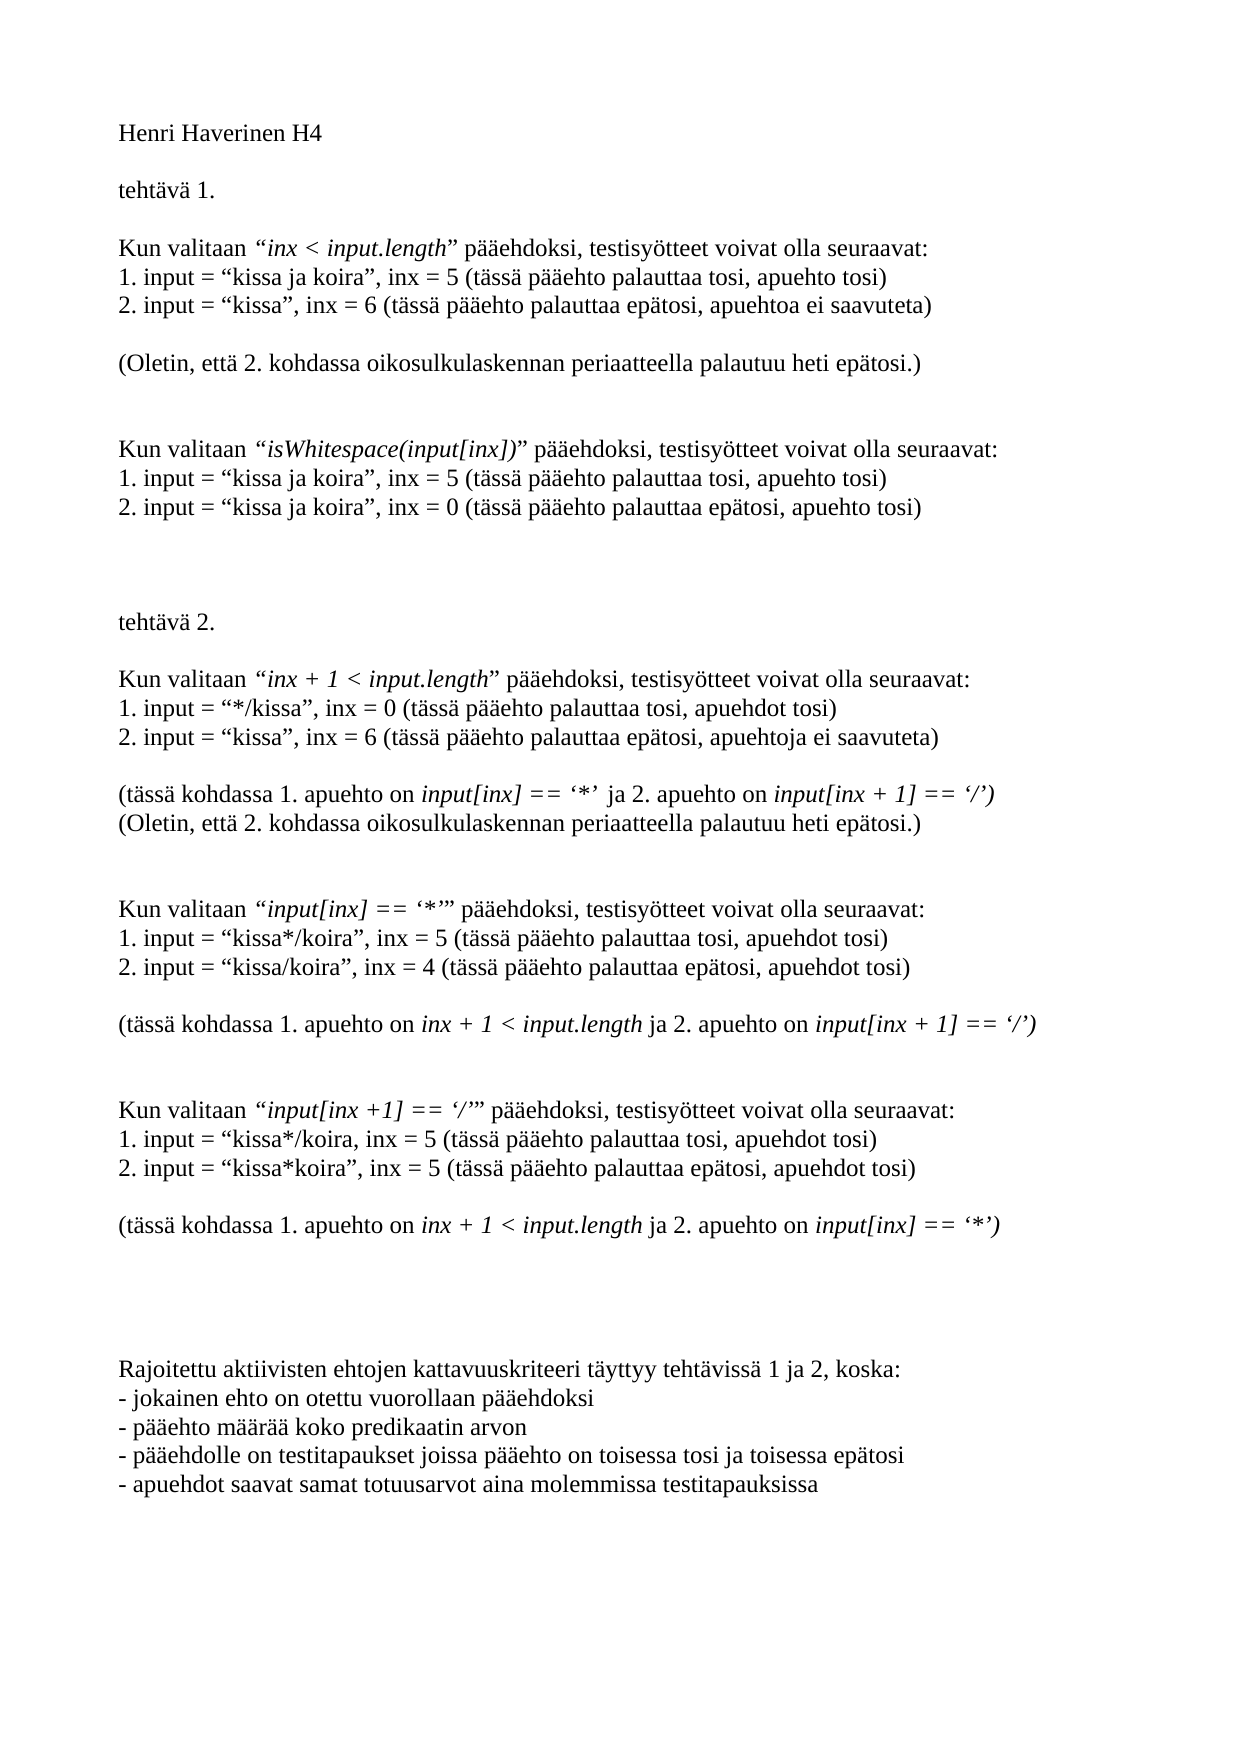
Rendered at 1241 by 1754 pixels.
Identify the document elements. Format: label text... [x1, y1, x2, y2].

text Kun valitaan “input[inx +1] == ‘/’” pääehdoksi, testisyötteet voivat olla seuraavat: [118, 1096, 1122, 1124]
text 1. input = “kissa ja koira”, inx = 5 (tässä pääehto palauttaa tosi, apuehto tosi) [118, 463, 1122, 492]
text 1. input = “kissa*/koira”, inx = 5 (tässä pääehto palauttaa tosi, apuehdot tosi) [118, 923, 1122, 952]
text (tässä kohdassa 1. apuehto on inx + 1 < input.length ja 2. apuehto on input[inx] == ‘*’) [118, 1211, 1122, 1239]
text tehtävä 1. [118, 176, 1122, 204]
text Kun valitaan “inx + 1 < input.length” pääehdoksi, testisyötteet voivat olla seuraavat: [118, 664, 1122, 693]
text - apuehdot saavat samat totuusarvot aina molemmissa testitapauksissa [118, 1469, 1122, 1498]
text Rajoitettu aktiivisten ehtojen kattavuuskriteeri täyttyy tehtävissä 1 ja 2, koska: [118, 1354, 1122, 1383]
text 1. input = “kissa ja koira”, inx = 5 (tässä pääehto palauttaa tosi, apuehto tosi) [118, 262, 1122, 291]
text Kun valitaan “inx < input.length” pääehdoksi, testisyötteet voivat olla seuraavat: [118, 233, 1122, 262]
text Kun valitaan “isWhitespace(input[inx])” pääehdoksi, testisyötteet voivat olla seuraavat: [118, 434, 1122, 463]
text 1. input = “kissa*/koira, inx = 5 (tässä pääehto palauttaa tosi, apuehdot tosi) [118, 1124, 1122, 1153]
text - jokainen ehto on otettu vuorollaan pääehdoksi [118, 1383, 1122, 1412]
text (tässä kohdassa 1. apuehto on inx + 1 < input.length ja 2. apuehto on input[inx + 1] == ‘/’) [118, 1009, 1122, 1038]
text (Oletin, että 2. kohdassa oikosulkulaskennan periaatteella palautuu heti epätosi.) [118, 348, 1122, 377]
text (tässä kohdassa 1. apuehto on input[inx] == ‘*’ ja 2. apuehto on input[inx + 1] == ‘/’) [118, 779, 1122, 808]
text 2. input = “kissa*koira”, inx = 5 (tässä pääehto palauttaa epätosi, apuehdot tosi) [118, 1153, 1122, 1182]
text Kun valitaan “input[inx] == ‘*’” pääehdoksi, testisyötteet voivat olla seuraavat: [118, 894, 1122, 923]
text 2. input = “kissa”, inx = 6 (tässä pääehto palauttaa epätosi, apuehtoja ei saavuteta) [118, 722, 1122, 751]
text - pääehto määrää koko predikaatin arvon [118, 1412, 1122, 1441]
text - pääehdolle on testitapaukset joissa pääehto on toisessa tosi ja toisessa epätosi [118, 1441, 1122, 1469]
text tehtävä 2. [118, 607, 1122, 636]
text 2. input = “kissa ja koira”, inx = 0 (tässä pääehto palauttaa epätosi, apuehto tosi) [118, 492, 1122, 521]
text Henri Haverinen H4 [118, 118, 1122, 147]
text 2. input = “kissa”, inx = 6 (tässä pääehto palauttaa epätosi, apuehtoa ei saavuteta) [118, 291, 1122, 319]
text (Oletin, että 2. kohdassa oikosulkulaskennan periaatteella palautuu heti epätosi.) [118, 808, 1122, 837]
text 2. input = “kissa/koira”, inx = 4 (tässä pääehto palauttaa epätosi, apuehdot tosi) [118, 952, 1122, 981]
text 1. input = “*/kissa”, inx = 0 (tässä pääehto palauttaa tosi, apuehdot tosi) [118, 693, 1122, 722]
